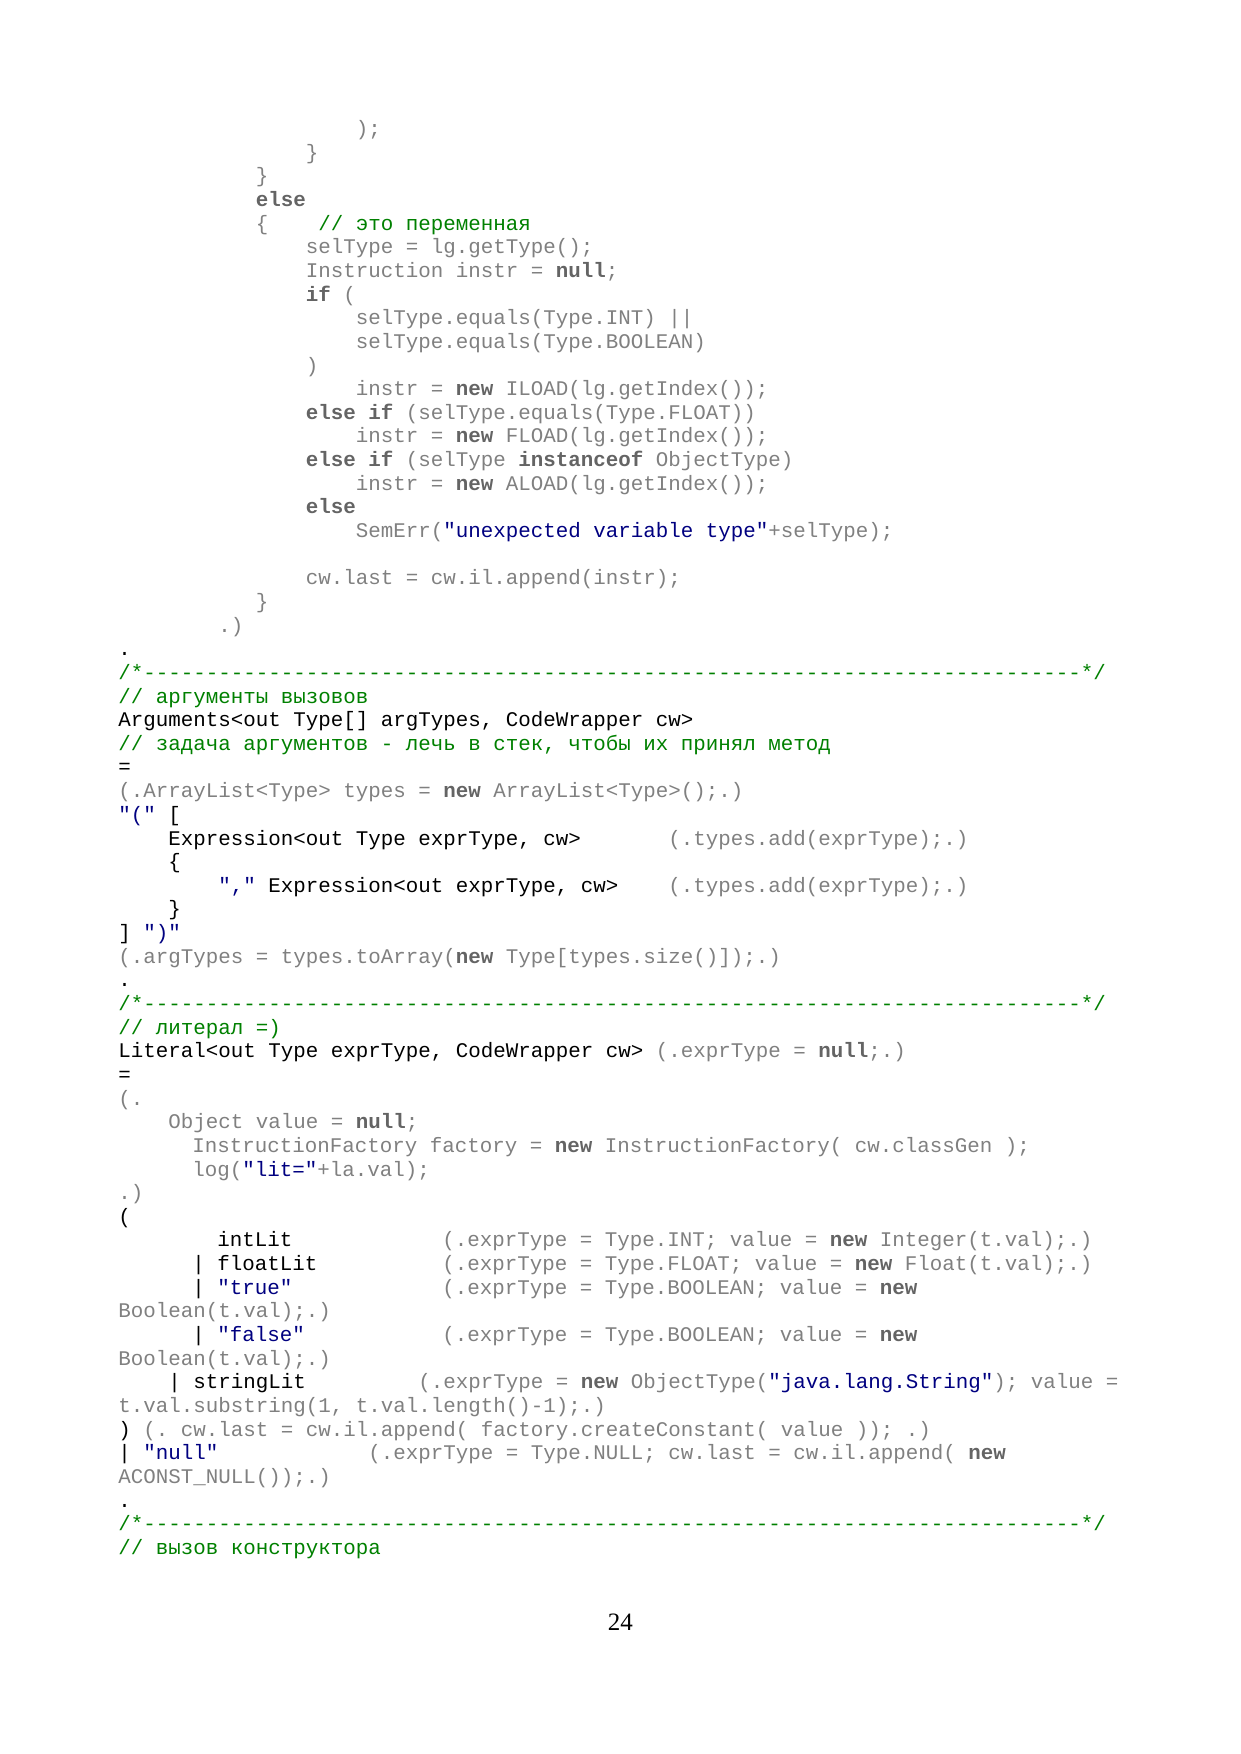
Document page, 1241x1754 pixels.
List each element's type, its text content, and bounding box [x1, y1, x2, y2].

text Object value = null; [118, 1111, 1122, 1135]
text ( [118, 1206, 1122, 1229]
text else if (selType instanceof ObjectType) [118, 449, 1122, 473]
text | floatLit (.exprType = Type.FLOAT; value = new Float(t.val);.) [118, 1253, 1122, 1277]
text ); [118, 118, 1122, 142]
text SemErr("unexpected variable type"+selType); [118, 520, 1122, 544]
text /*---------------------------------------------------------------------------*/ [118, 993, 1122, 1017]
text instr = new ALOAD(lg.getIndex()); [118, 473, 1122, 496]
text .) [118, 1182, 1122, 1206]
text ) [118, 354, 1122, 378]
text | "null" (.exprType = Type.NULL; cw.last = cw.il.append( new ACONST_NULL());.) [118, 1442, 1122, 1489]
text instr = new ILOAD(lg.getIndex()); [118, 378, 1122, 402]
text (.ArrayList<Type> types = new ArrayList<Type>();.) [118, 780, 1122, 804]
text selType.equals(Type.BOOLEAN) [118, 331, 1122, 354]
text // вызов конструктора [118, 1537, 1122, 1561]
text cw.last = cw.il.append(instr); [118, 567, 1122, 591]
text Expression<out Type exprType, cw> (.types.add(exprType);.) [118, 827, 1122, 851]
text // литерал =) [118, 1017, 1122, 1040]
text else [118, 496, 1122, 520]
text ) (. cw.last = cw.il.append( factory.createConstant( value )); .) [118, 1419, 1122, 1442]
text "(" [ [118, 804, 1122, 827]
text } [118, 142, 1122, 165]
text /*---------------------------------------------------------------------------*/ [118, 1513, 1122, 1537]
text else [118, 189, 1122, 213]
text "," Expression<out exprType, cw> (.types.add(exprType);.) [118, 875, 1122, 898]
text // аргументы вызовов [118, 686, 1122, 709]
text Instruction instr = null; [118, 260, 1122, 284]
text . [118, 1489, 1122, 1513]
text | "true" (.exprType = Type.BOOLEAN; value = new Boolean(t.val);.) [118, 1277, 1122, 1324]
text { [118, 851, 1122, 875]
text = [118, 1064, 1122, 1088]
text if ( [118, 284, 1122, 307]
text intLit (.exprType = Type.INT; value = new Integer(t.val);.) [118, 1229, 1122, 1253]
text .) [118, 615, 1122, 638]
text // задача аргументов - лечь в стек, чтобы их принял метод [118, 733, 1122, 757]
text } [118, 591, 1122, 615]
text . [118, 969, 1122, 993]
text (. [118, 1088, 1122, 1111]
text (.argTypes = types.toArray(new Type[types.size()]);.) [118, 946, 1122, 969]
text . [118, 638, 1122, 662]
text log("lit="+la.val); [118, 1158, 1122, 1182]
text ] ")" [118, 922, 1122, 946]
text instr = new FLOAD(lg.getIndex()); [118, 426, 1122, 449]
text } [118, 165, 1122, 189]
text selType.equals(Type.INT) || [118, 307, 1122, 331]
text Literal<out Type exprType, CodeWrapper cw> (.exprType = null;.) [118, 1040, 1122, 1064]
text | "false" (.exprType = Type.BOOLEAN; value = new Boolean(t.val);.) [118, 1324, 1122, 1371]
text /*---------------------------------------------------------------------------*/ [118, 662, 1122, 686]
text { // это переменная [118, 213, 1122, 236]
text } [118, 898, 1122, 922]
text Arguments<out Type[] argTypes, CodeWrapper cw> [118, 709, 1122, 733]
text | stringLit (.exprType = new ObjectType("java.lang.String"); value = t.val.substring(1, t.val.length()-1);.) [118, 1371, 1122, 1419]
text else if (selType.equals(Type.FLOAT)) [118, 402, 1122, 426]
text selType = lg.getType(); [118, 236, 1122, 260]
text = [118, 757, 1122, 780]
text InstructionFactory factory = new InstructionFactory( cw.classGen ); [118, 1135, 1122, 1158]
